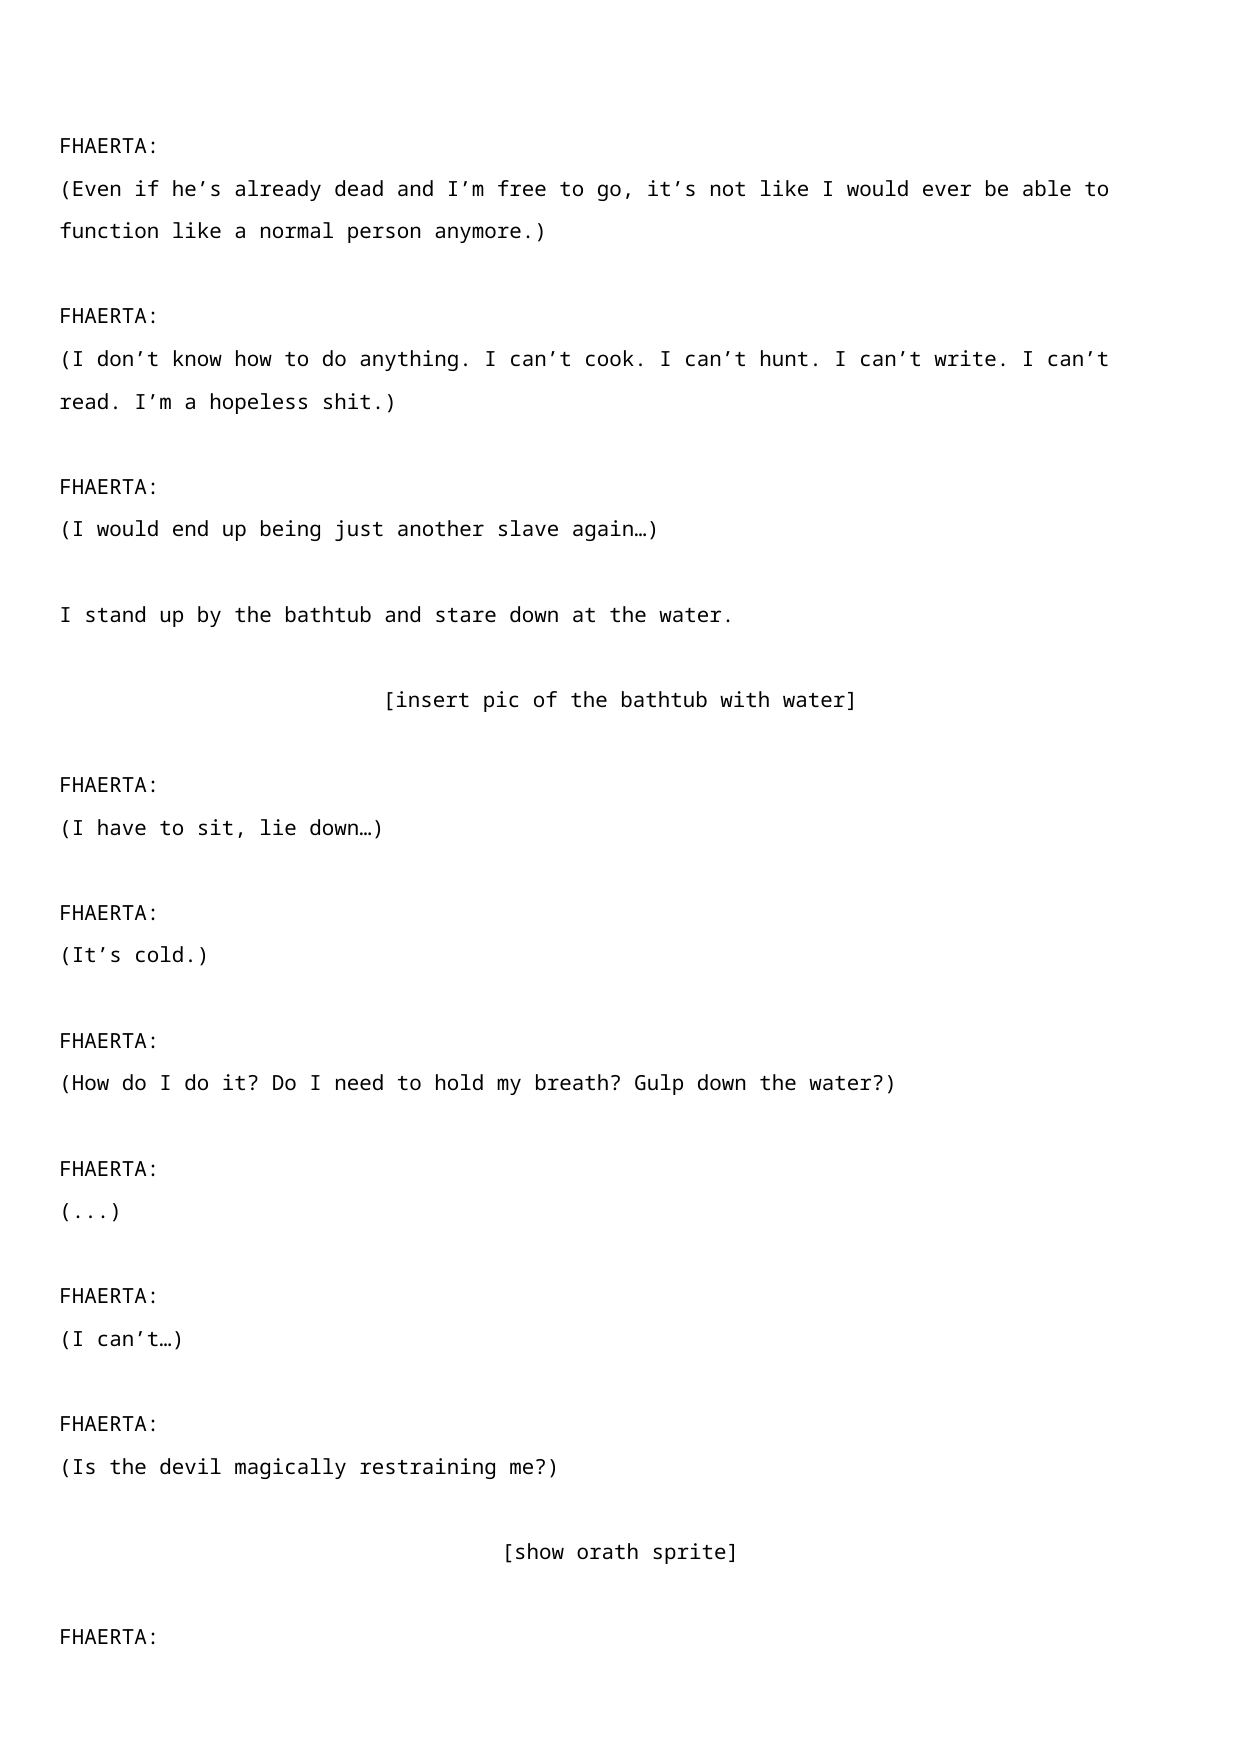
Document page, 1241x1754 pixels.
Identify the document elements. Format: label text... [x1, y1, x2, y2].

text (I would end up being just another slave again…) [59, 514, 1181, 543]
text (I don’t know how to do anything. I can’t cook. I can’t hunt. I can’t write. I can’t read. I’m a hopeless shit.) [59, 344, 1181, 415]
text FHAERTA: [59, 1622, 1181, 1651]
text FHAERTA: [59, 1026, 1181, 1054]
text (I have to sit, lie down…) [59, 813, 1181, 841]
text [insert pic of the bathtub with water] [59, 685, 1181, 713]
text FHAERTA: [59, 302, 1181, 330]
text FHAERTA: [59, 1281, 1181, 1310]
text I stand up by the bathtub and stare down at the water. [59, 600, 1181, 628]
text FHAERTA: [59, 898, 1181, 926]
text (Is the devil magically restraining me?) [59, 1452, 1181, 1480]
text FHAERTA: [59, 472, 1181, 500]
text (Even if he’s already dead and I’m free to go, it’s not like I would ever be able to function like a normal person anymore.) [59, 174, 1181, 245]
text FHAERTA: [59, 1409, 1181, 1438]
text FHAERTA: [59, 770, 1181, 799]
text (...) [59, 1196, 1181, 1225]
text FHAERTA: [59, 131, 1181, 159]
text [show orath sprite] [59, 1537, 1181, 1566]
text (It’s cold.) [59, 941, 1181, 969]
text FHAERTA: [59, 1154, 1181, 1182]
text (How do I do it? Do I need to hold my breath? Gulp down the water?) [59, 1068, 1181, 1097]
text (I can’t…) [59, 1324, 1181, 1352]
